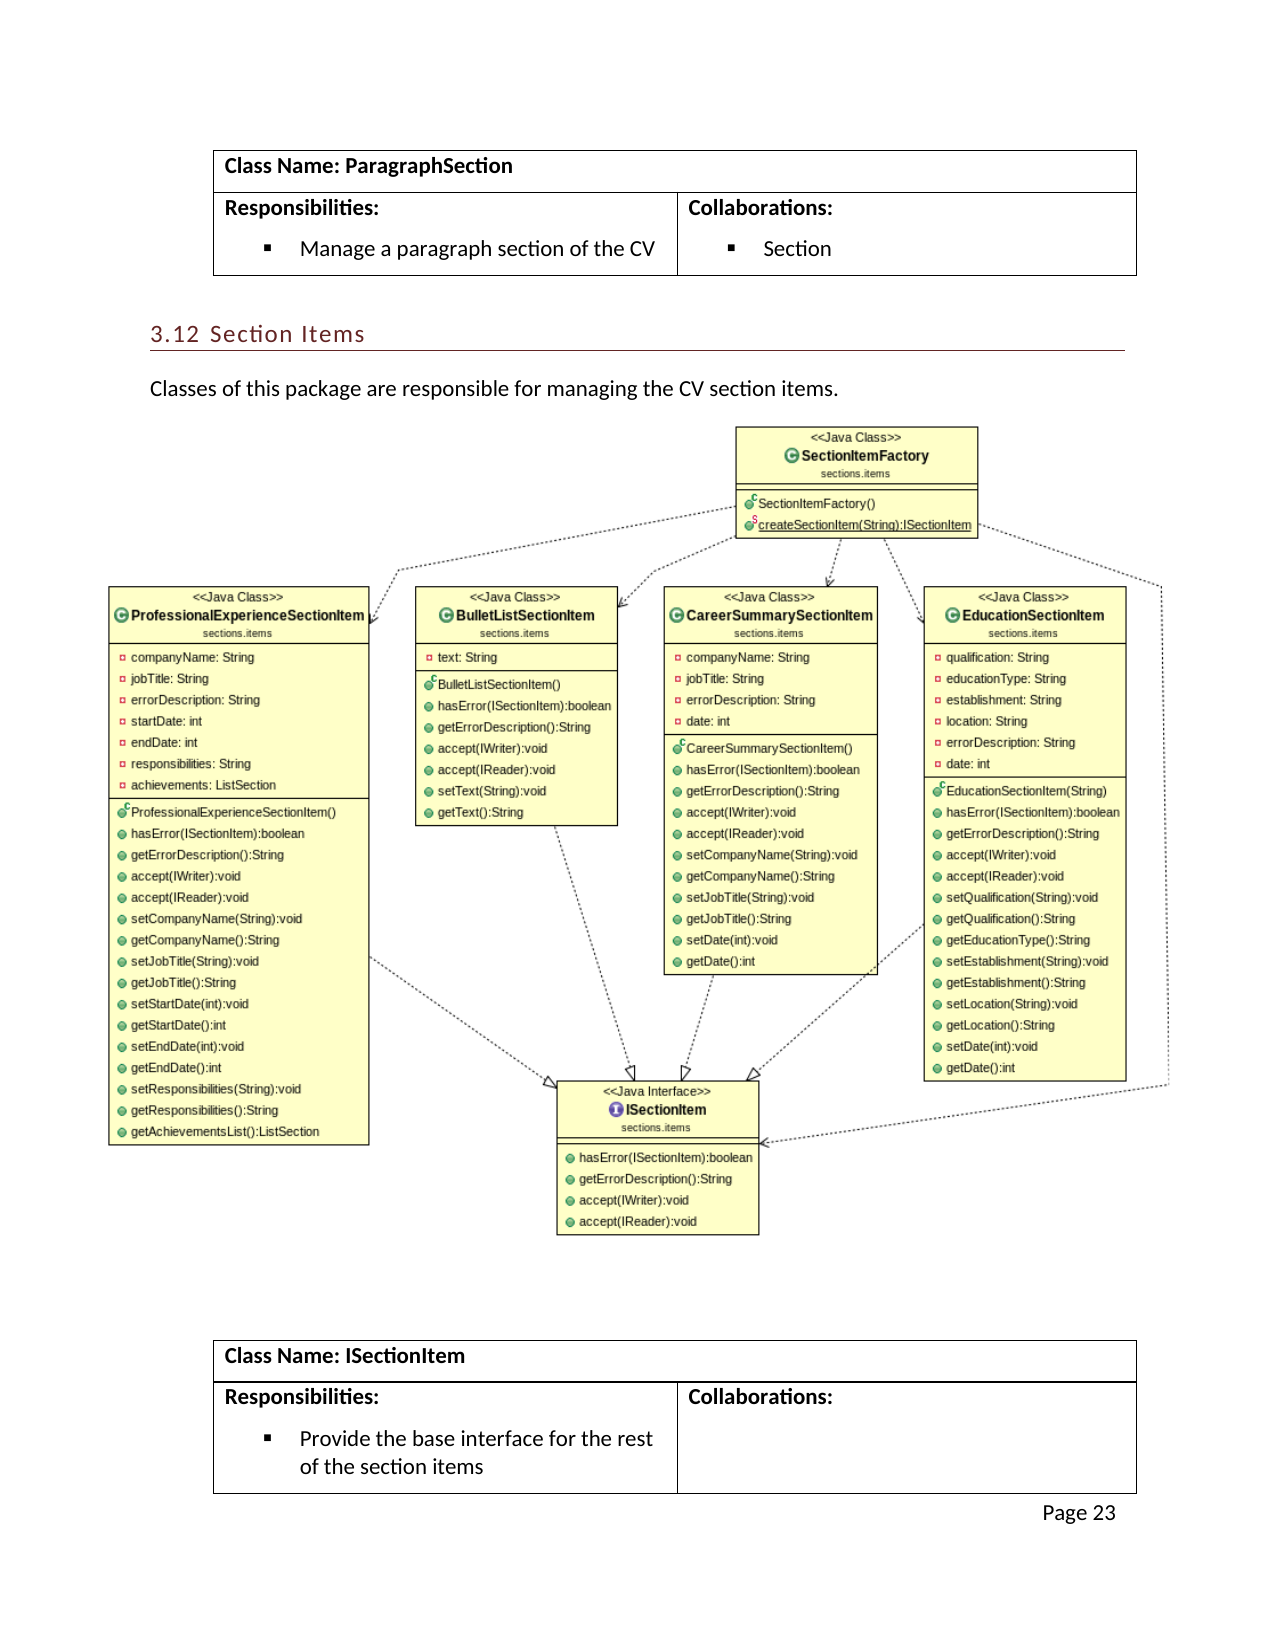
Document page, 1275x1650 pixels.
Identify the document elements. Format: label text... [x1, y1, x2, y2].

table_cell Responsibilities: Provide the base interface for the rest of the section items [214, 1383, 677, 1493]
picture [105, 423, 1170, 1239]
table_cell Collaborations: [678, 1383, 1136, 1493]
table_header Class Name: ISectionItem [214, 1341, 1136, 1381]
table_cell Responsibilities: Manage a paragraph section of the CV [214, 193, 677, 275]
subtitle Section Items [150, 318, 1125, 350]
table_header Class Name: ParagraphSection [214, 151, 1136, 192]
text Classes of this package are responsible for managing the CV section items. [150, 374, 1125, 402]
table_cell Collaborations: Section [678, 193, 1136, 275]
